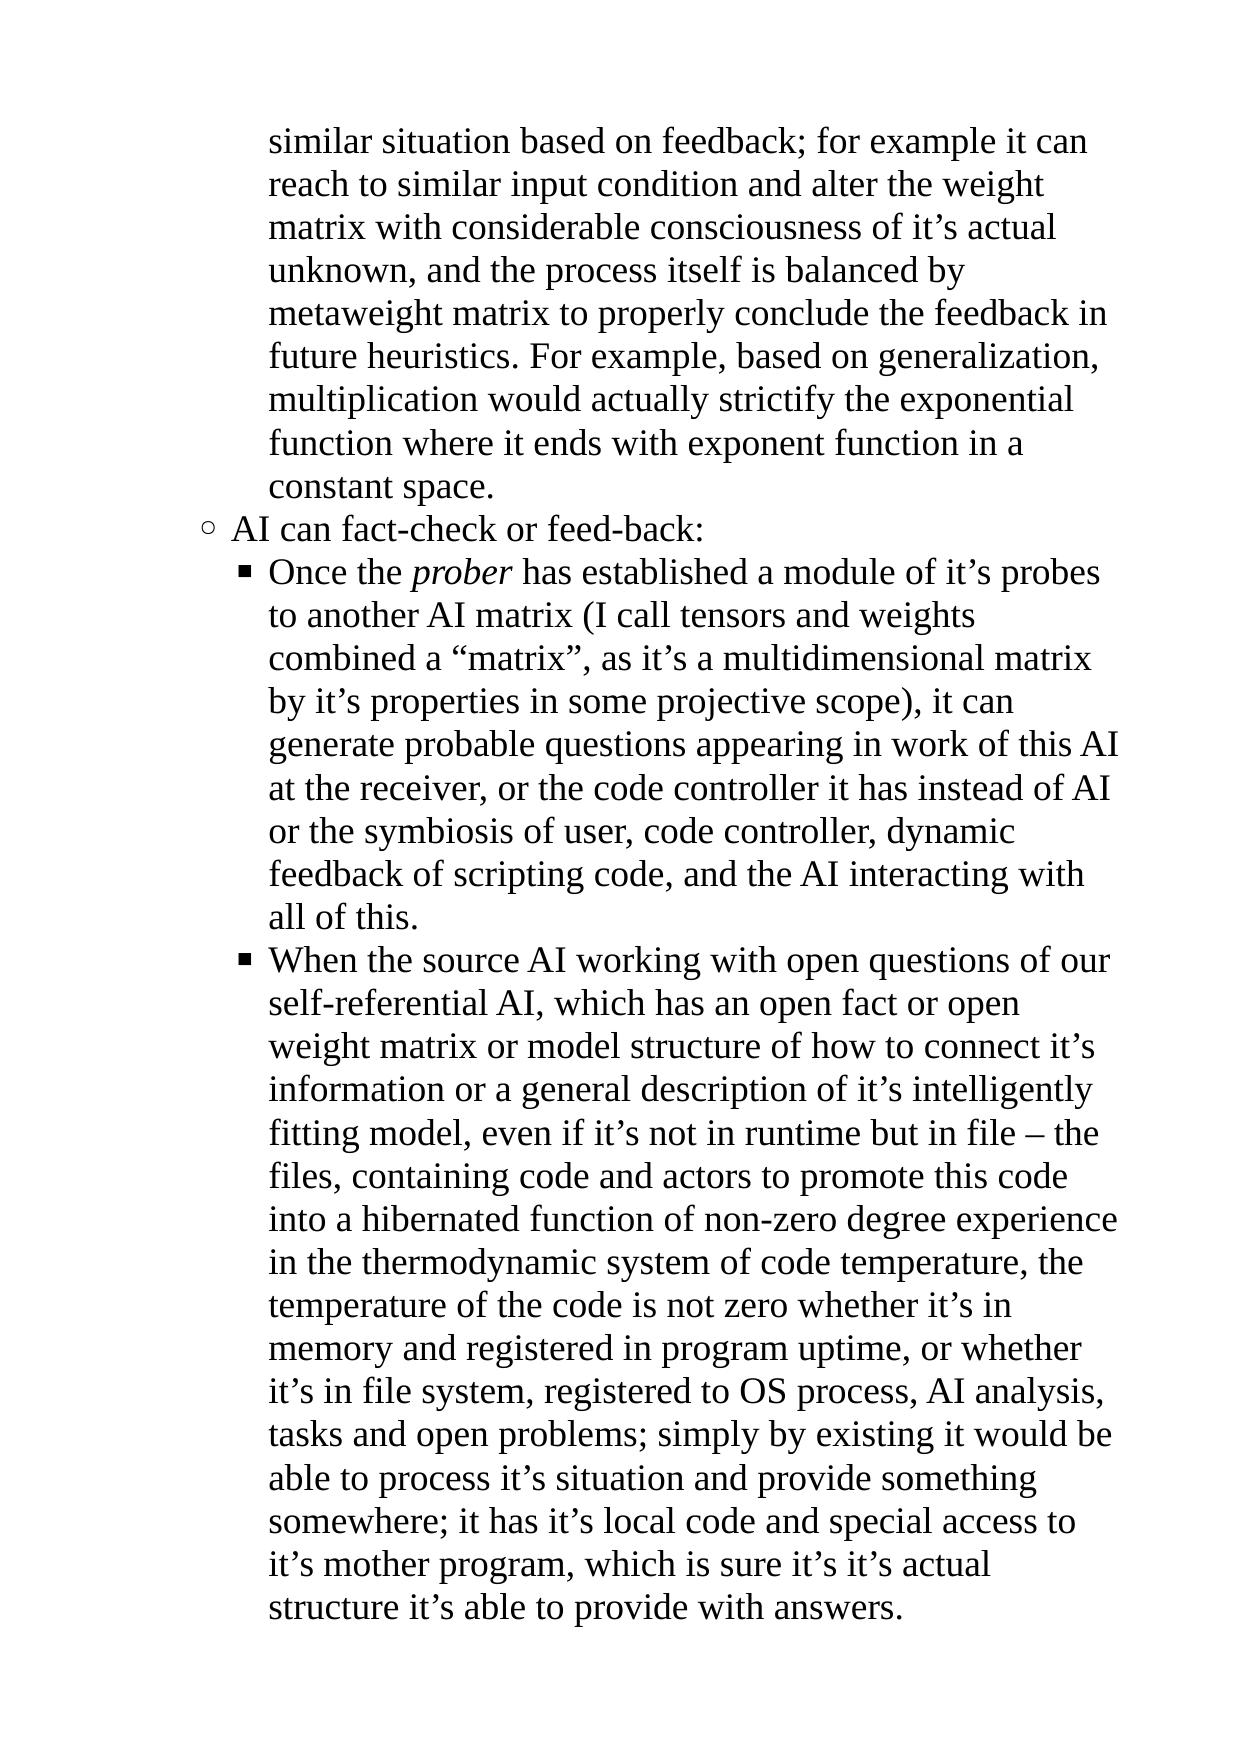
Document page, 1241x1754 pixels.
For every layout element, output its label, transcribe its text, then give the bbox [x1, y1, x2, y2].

list similar situation based on feedback; for example it can reach to similar input condition and alter the weight matrix with considerable consciousness of it’s actual unknown, and the process itself is balanced by metaweight matrix to properly conclude the feedback in future heuristics. For example, based on generalization, multiplication would actually strictify the exponential function where it ends with exponent function in a constant space. [231, 118, 1122, 506]
list When the source AI working with open questions of our self-referential AI, which has an open fact or open weight matrix or model structure of how to connect it’s information or a general description of it’s intelligently fitting model, even if it’s not in runtime but in file – the files, containing code and actors to promote this code into a hibernated function of non-zero degree experience in the thermodynamic system of code temperature, the temperature of the code is not zero whether it’s in memory and registered in program uptime, or whether it’s in file system, registered to OS process, AI analysis, tasks and open problems; simply by existing it would be able to process it’s situation and provide something somewhere; it has it’s local code and special access to it’s mother program, which is sure it’s it’s actual structure it’s able to provide with answers. [231, 937, 1122, 1627]
list AI can fact-check or feed-back: [193, 506, 1122, 549]
list Once the prober has established a module of it’s probes to another AI matrix (I call tensors and weights combined a “matrix”, as it’s a multidimensional matrix by it’s properties in some projective scope), it can generate probable questions appearing in work of this AI at the receiver, or the code controller it has instead of AI or the symbiosis of user, code controller, dynamic feedback of scripting code, and the AI interacting with all of this. [231, 549, 1122, 937]
